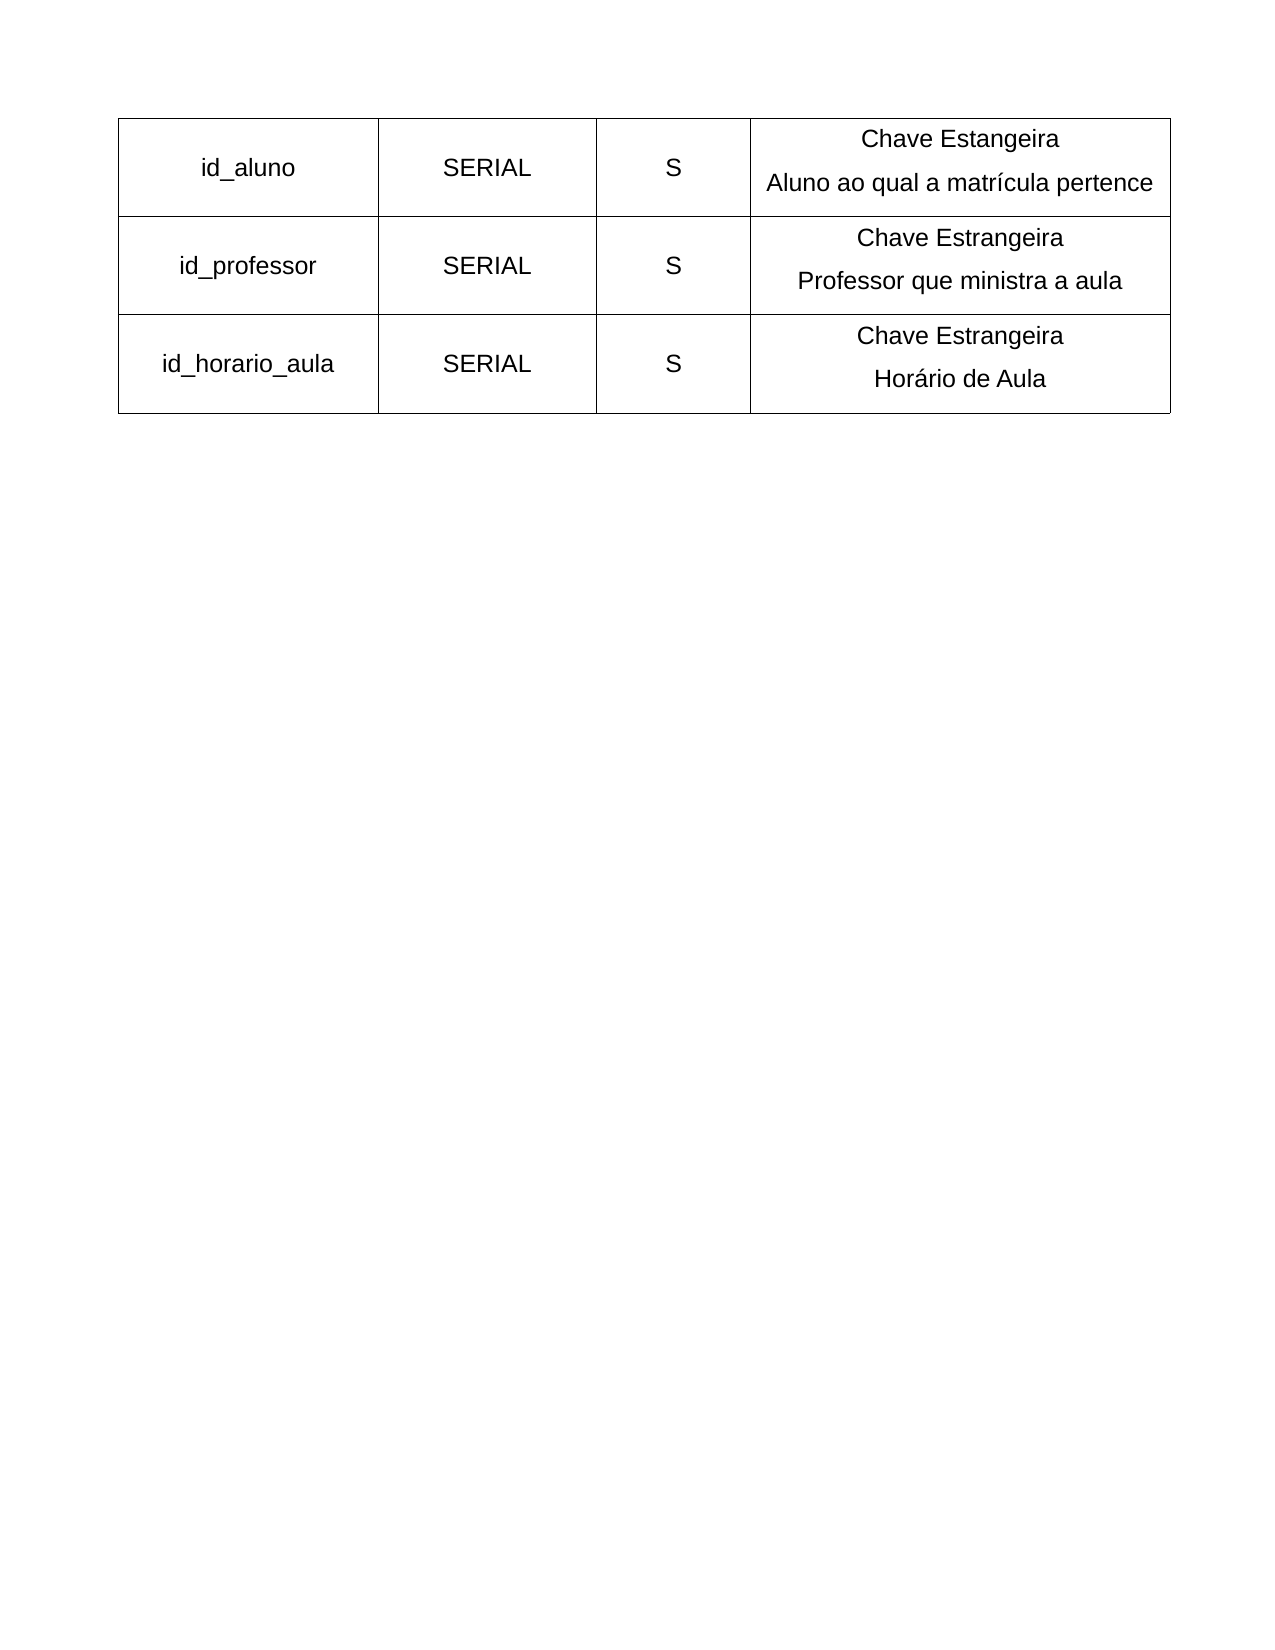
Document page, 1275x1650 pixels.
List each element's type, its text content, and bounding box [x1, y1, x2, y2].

table_cell Chave Estangeira Aluno ao qual a matrícula pertence [751, 119, 1170, 216]
table_cell id_aluno [119, 119, 378, 216]
table_cell Chave Estrangeira Horário de Aula [751, 315, 1170, 412]
table_cell S [597, 119, 750, 216]
table_cell SERIAL [379, 217, 596, 314]
table_cell SERIAL [379, 119, 596, 216]
table_cell S [597, 315, 750, 412]
table_cell id_professor [119, 217, 378, 314]
table_cell id_horario_aula [119, 315, 378, 412]
table_cell Chave Estrangeira Professor que ministra a aula [751, 217, 1170, 314]
table_cell SERIAL [379, 315, 596, 412]
table_cell S [597, 217, 750, 314]
